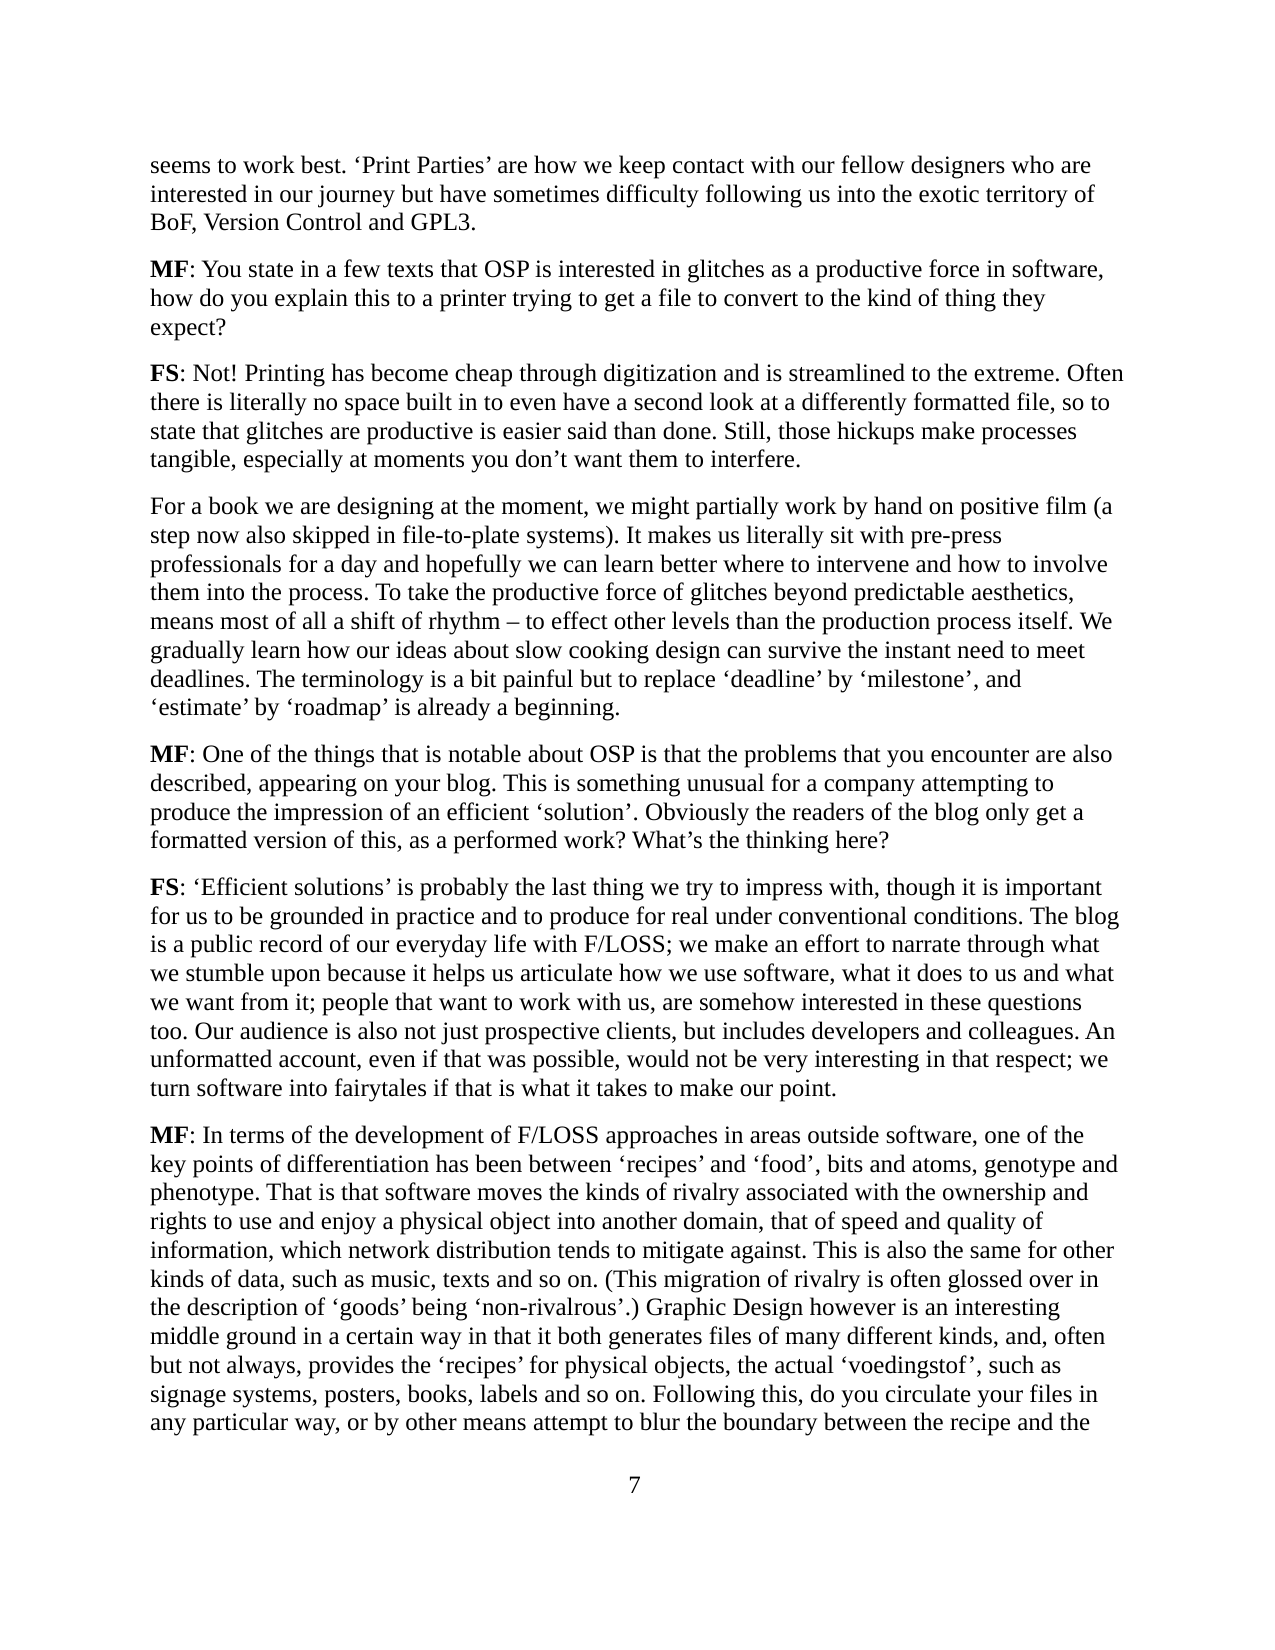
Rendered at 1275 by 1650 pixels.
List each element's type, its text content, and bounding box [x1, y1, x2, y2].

text FS: Not! Printing has become cheap through digitization and is streamlined to the extreme. Often there is literally no space built in to even have a second look at a differently formatted file, so to state that glitches are productive is easier said than done. Still, those hickups make processes tangible, especially at moments you don’t want them to interfere. [150, 358, 1125, 473]
text For a book we are designing at the moment, we might partially work by hand on positive film (a step now also skipped in file-to-plate systems). It makes us literally sit with pre-press professionals for a day and hopefully we can learn better where to intervene and how to involve them into the process. To take the productive force of glitches beyond predictable aesthetics, means most of all a shift of rhythm – to effect other levels than the production process itself. We gradually learn how our ideas about slow cooking design can survive the instant need to meet deadlines. The terminology is a bit painful but to replace ‘deadline’ by ‘milestone’, and ‘estimate’ by ‘roadmap’ is already a beginning. [150, 491, 1125, 721]
text FS: ‘Efficient solutions’ is probably the last thing we try to impress with, though it is important for us to be grounded in practice and to produce for real under conventional conditions. The blog is a public record of our everyday life with F/LOSS; we make an effort to narrate through what we stumble upon because it helps us articulate how we use software, what it does to us and what we want from it; people that want to work with us, are somehow interested in these questions too. Our audience is also not just prospective clients, but includes developers and colleagues. An unformatted account, even if that was possible, would not be very interesting in that respect; we turn software into fairytales if that is what it takes to make our point. [150, 872, 1125, 1102]
text MF: You state in a few texts that OSP is interested in glitches as a productive force in software, how do you explain this to a printer trying to get a file to convert to the kind of thing they expect? [150, 254, 1125, 340]
text MF: One of the things that is notable about OSP is that the problems that you encounter are also described, appearing on your blog. This is something unusual for a company attempting to produce the impression of an efficient ‘solution’. Obviously the readers of the blog only get a formatted version of this, as a performed work? What’s the thinking here? [150, 739, 1125, 854]
text MF: In terms of the development of F/LOSS approaches in areas outside software, one of the key points of differentiation has been between ‘recipes’ and ‘food’, bits and atoms, genotype and phenotype. That is that software moves the kinds of rivalry associated with the ownership and rights to use and enjoy a physical object into another domain, that of speed and quality of information, which network distribution tends to mitigate against. This is also the same for other kinds of data, such as music, texts and so on. (This migration of rivalry is often glossed over in the description of ‘goods’ being ‘non-rivalrous’.) Graphic Design however is an interesting middle ground in a certain way in that it both generates files of many different kinds, and, often but not always, provides the ‘recipes’ for physical objects, the actual ‘voedingstof’, such as signage systems, posters, books, labels and so on. Following this, do you circulate your files in any particular way, or by other means attempt to blur the boundary between the recipe and the [150, 1120, 1125, 1436]
text seems to work best. ‘Print Parties’ are how we keep contact with our fellow designers who are interested in our journey but have sometimes difficulty following us into the exotic territory of BoF, Version Control and GPL3. [150, 150, 1125, 236]
